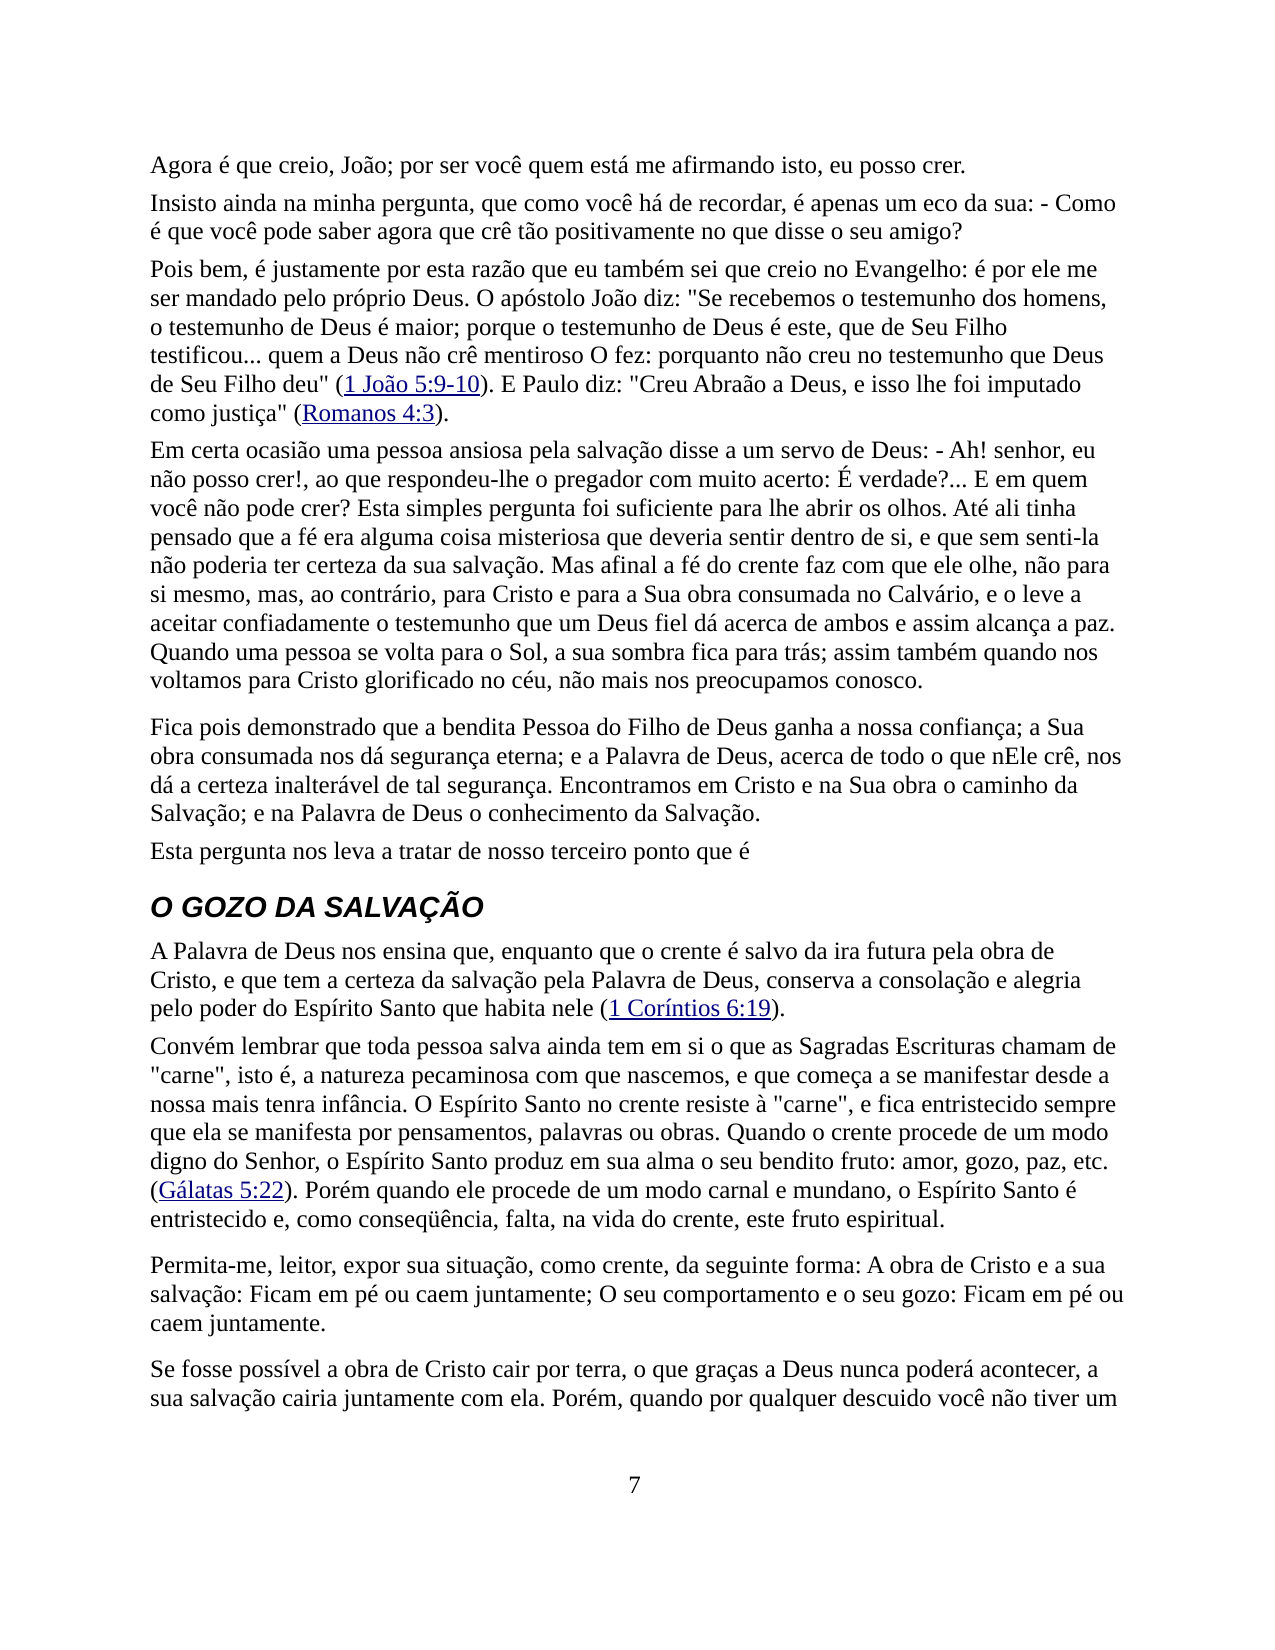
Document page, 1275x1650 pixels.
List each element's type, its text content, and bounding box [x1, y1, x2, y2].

text Permita-me, leitor, expor sua situação, como crente, da seguinte forma: A obra de Cristo e a sua salvação: Ficam em pé ou caem juntamente; O seu comportamento e o seu gozo: Ficam em pé ou caem juntamente. [150, 1250, 1125, 1337]
text Esta pergunta nos leva a tratar de nosso terceiro ponto que é [150, 836, 1125, 865]
text Pois bem, é justamente por esta razão que eu também sei que creio no Evangelho: é por ele me ser mandado pelo próprio Deus. O apóstolo João diz: "Se recebemos o testemunho dos homens, o testemunho de Deus é maior; porque o testemunho de Deus é este, que de Seu Filho testificou... quem a Deus não crê mentiroso O fez: porquanto não creu no testemunho que Deus de Seu Filho deu" (1 João 5:9-10). E Paulo diz: "Creu Abraão a Deus, e isso lhe foi imputado como justiça" (Romanos 4:3). [150, 254, 1125, 427]
text Em certa ocasião uma pessoa ansiosa pela salvação disse a um servo de Deus: - Ah! senhor, eu não posso crer!, ao que respondeu-lhe o pregador com muito acerto: É verdade?... E em quem você não pode crer? Esta simples pergunta foi suficiente para lhe abrir os olhos. Até ali tinha pensado que a fé era alguma coisa misteriosa que deveria sentir dentro de si, e que sem senti-la não poderia ter certeza da sua salvação. Mas afinal a fé do crente faz com que ele olhe, não para si mesmo, mas, ao contrário, para Cristo e para a Sua obra consumada no Calvário, e o leve a aceitar confiadamente o testemunho que um Deus fiel dá acerca de ambos e assim alcança a paz. Quando uma pessoa se volta para o Sol, a sua sombra fica para trás; assim também quando nos voltamos para Cristo glorificado no céu, não mais nos preocupamos conosco. [150, 436, 1125, 694]
subtitle O GOZO DA SALVAÇÃO [150, 890, 1125, 923]
text Se fosse possível a obra de Cristo cair por terra, o que graças a Deus nunca poderá acontecer, a sua salvação cairia juntamente com ela. Porém, quando por qualquer descuido você não tiver um [150, 1354, 1125, 1412]
text Fica pois demonstrado que a bendita Pessoa do Filho de Deus ganha a nossa confiança; a Sua obra consumada nos dá segurança eterna; e a Palavra de Deus, acerca de todo o que nEle crê, nos dá a certeza inalterável de tal segurança. Encontramos em Cristo e na Sua obra o caminho da Salvação; e na Palavra de Deus o conhecimento da Salvação. [150, 712, 1125, 827]
text Convém lembrar que toda pessoa salva ainda tem em si o que as Sagradas Escrituras chamam de "carne", isto é, a natureza pecaminosa com que nascemos, e que começa a se manifestar desde a nossa mais tenra infância. O Espírito Santo no crente resiste à "carne", e fica entristecido sempre que ela se manifesta por pensamentos, palavras ou obras. Quando o crente procede de um modo digno do Senhor, o Espírito Santo produz em sua alma o seu bendito fruto: amor, gozo, paz, etc. (Gálatas 5:22). Porém quando ele procede de um modo carnal e mundano, o Espírito Santo é entristecido e, como conseqüência, falta, na vida do crente, este fruto espiritual. [150, 1031, 1125, 1232]
text A Palavra de Deus nos ensina que, enquanto que o crente é salvo da ira futura pela obra de Cristo, e que tem a certeza da salvação pela Palavra de Deus, conserva a consolação e alegria pelo poder do Espírito Santo que habita nele (1 Coríntios 6:19). [150, 936, 1125, 1022]
text Insisto ainda na minha pergunta, que como você há de recordar, é apenas um eco da sua: - Como é que você pode saber agora que crê tão positivamente no que disse o seu amigo? [150, 188, 1125, 245]
text - Agora é que creio, João; por ser você quem está me afirmando isto, eu posso crer. [150, 150, 1125, 179]
